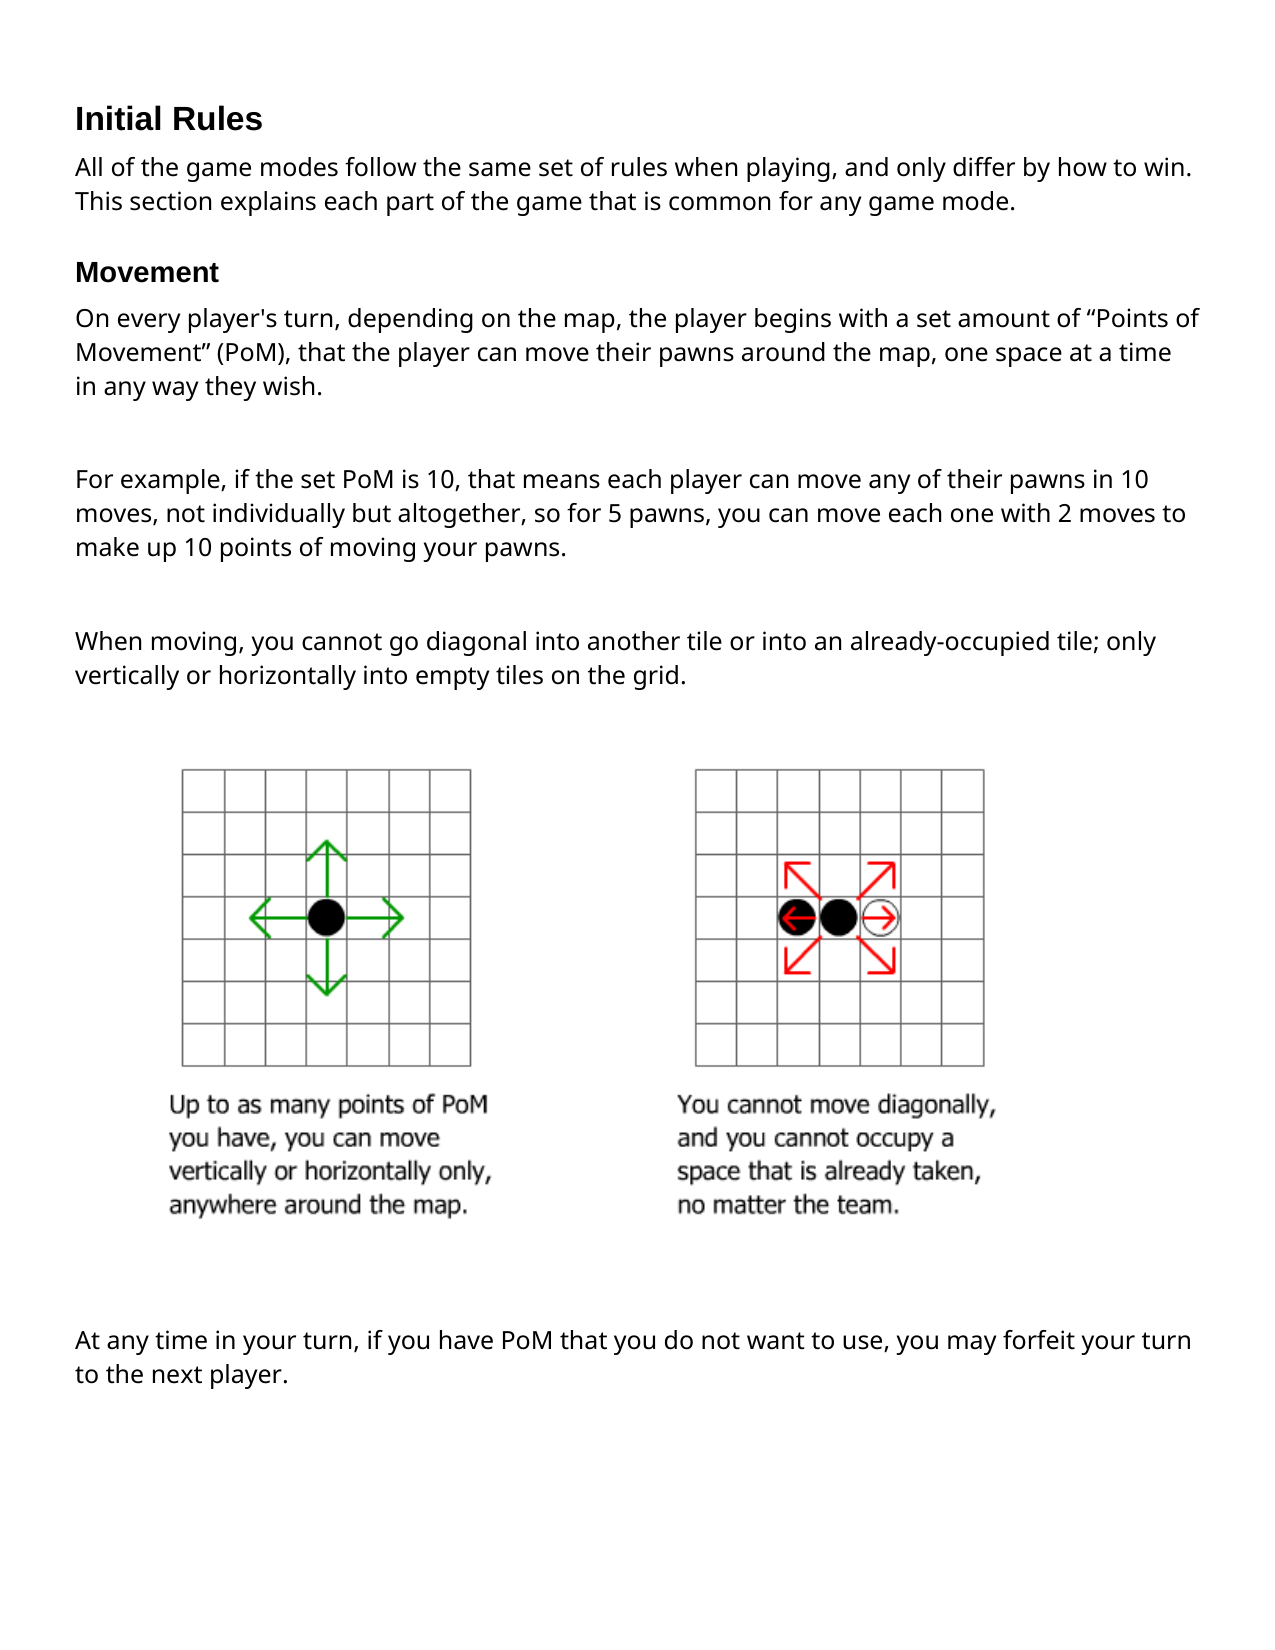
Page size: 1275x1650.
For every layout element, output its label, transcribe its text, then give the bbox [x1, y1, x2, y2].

text For example, if the set PoM is 10, that means each player can move any of their pawns in 10 moves, not individually but altogether, so for 5 pawns, you can move each one with 2 moves to make up 10 points of moving your pawns. [75, 462, 1200, 564]
text On every player's turn, depending on the map, the player begins with a set amount of “Points of Movement” (PoM), that the player can move their pawns around the map, one space at a time in any way they wish. [75, 301, 1200, 403]
subtitle Movement [75, 256, 1200, 288]
text All of the game modes follow the same set of rules when playing, and only differ by how to win. This section explains each part of the game that is common for any game mode. [75, 150, 1200, 218]
text When moving, you cannot go diagonal into another tile or into an already-occupied tile; only vertically or horizontally into empty tiles on the grid. [75, 623, 1200, 691]
text At any time in your turn, if you have PoM that you do not want to use, you may forfeit your turn to the next player. [75, 1323, 1200, 1391]
picture [157, 761, 1096, 1230]
subtitle Initial Rules [75, 100, 1200, 137]
